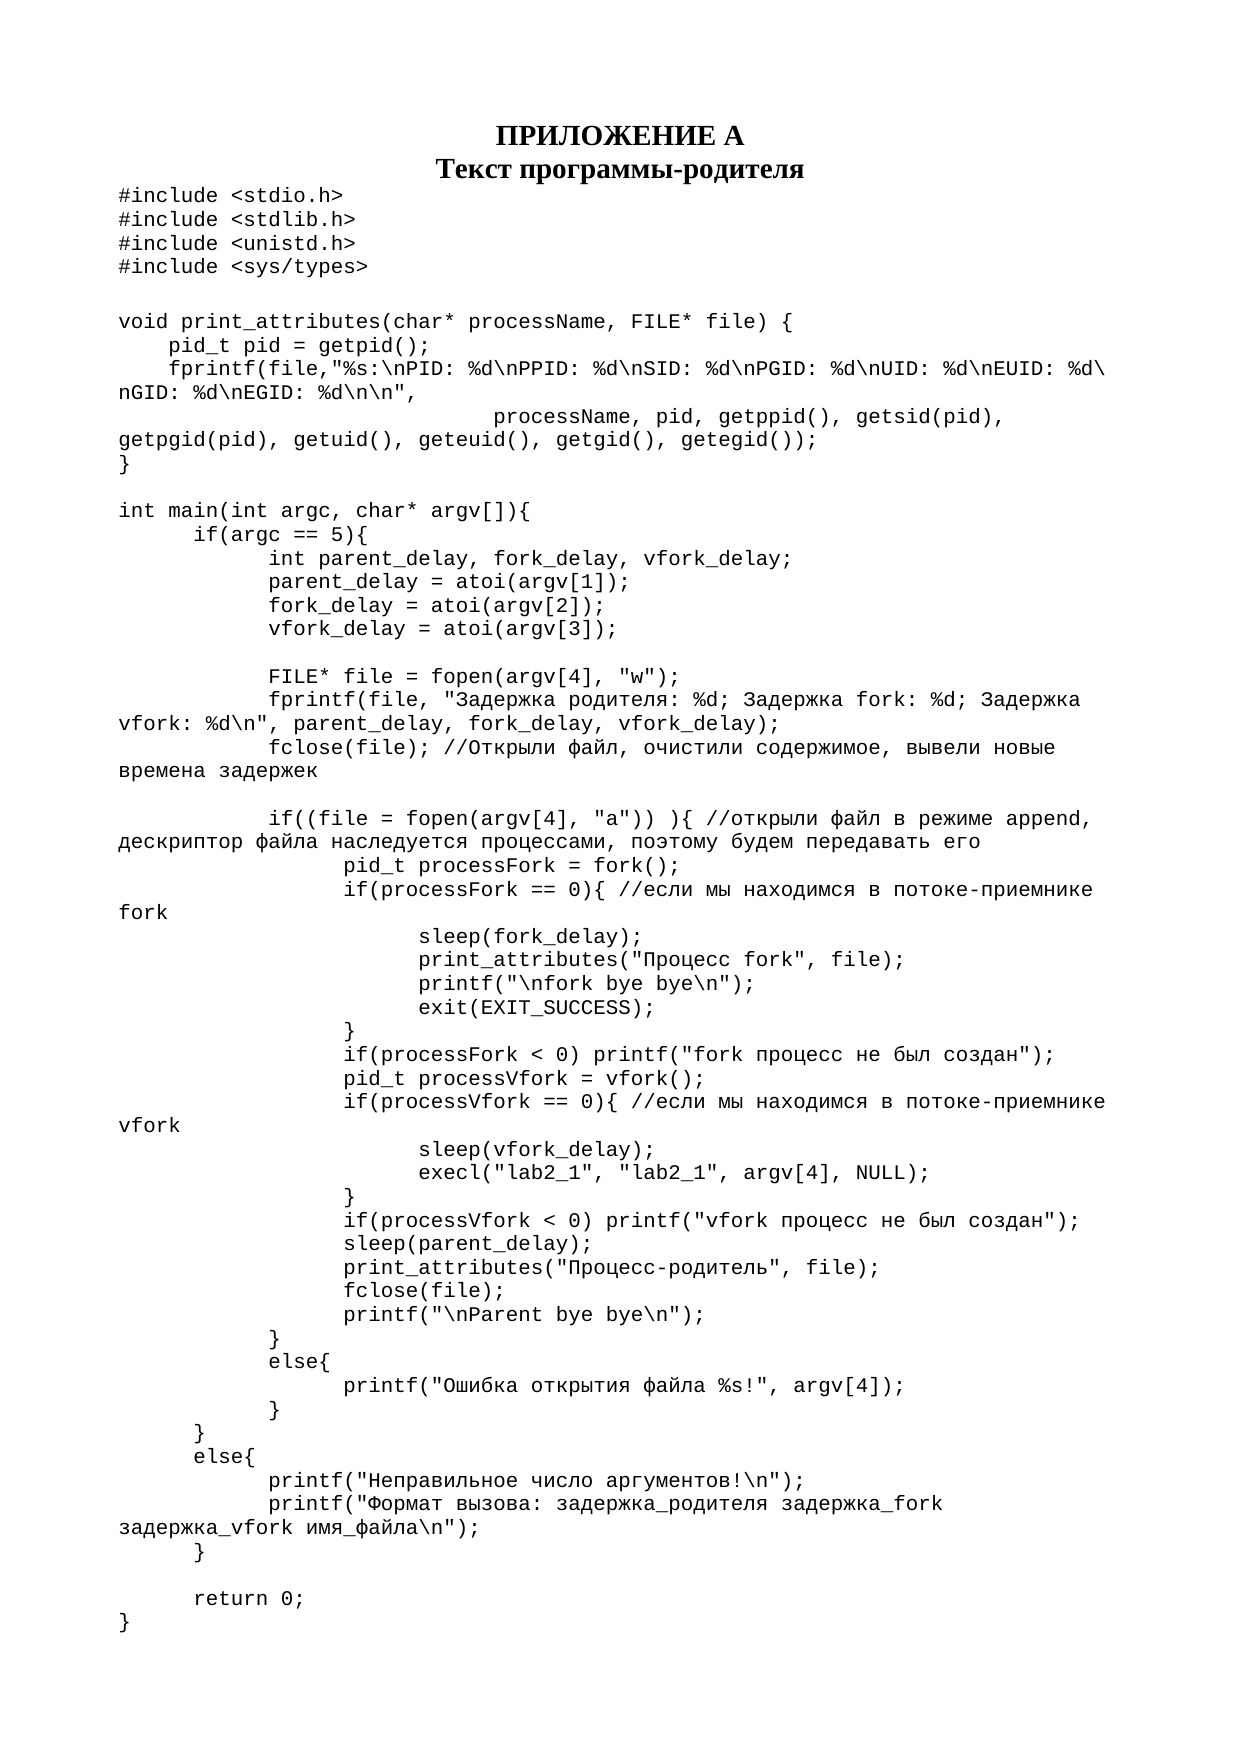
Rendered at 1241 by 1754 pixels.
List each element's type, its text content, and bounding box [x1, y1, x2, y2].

text } [118, 1186, 1122, 1209]
text sleep(parent_delay); [118, 1233, 1122, 1257]
text printf("\nfork bye bye\n"); [118, 973, 1122, 997]
text fclose(file); [118, 1281, 1122, 1304]
text parent_delay = atoi(argv[1]); [118, 571, 1122, 595]
text #include <stdio.h> [118, 185, 1122, 209]
text ПРИЛОЖЕНИЕ А [118, 118, 1122, 152]
text if(argc == 5){ [118, 524, 1122, 547]
text execl("lab2_1", "lab2_1", argv[4], NULL); [118, 1162, 1122, 1186]
text processName, pid, getppid(), getsid(pid), getpgid(pid), getuid(), geteuid(), getgid(), getegid()); [118, 406, 1122, 453]
text fprintf(file,"%s:\nPID: %d\nPPID: %d\nSID: %d\nPGID: %d\nUID: %d\nEUID: %d\nGID: %d\nEGID: %d\n\n", [118, 358, 1122, 406]
text FILE* file = fopen(argv[4], "w"); [118, 666, 1122, 689]
text } [118, 1612, 1122, 1635]
text #include <sys/types> [118, 256, 1122, 280]
text if(processFork < 0) printf("fork процесс не был создан"); [118, 1044, 1122, 1068]
text } [118, 1422, 1122, 1446]
text fprintf(file, "Задержка родителя: %d; Задержка fork: %d; Задержка vfork: %d\n", parent_delay, fork_delay, vfork_delay); [118, 689, 1122, 737]
text if(processVfork == 0){ //если мы находимся в потоке-приемнике vfork [118, 1091, 1122, 1139]
text printf("Неправильное число аргументов!\n"); [118, 1470, 1122, 1493]
text #include <stdlib.h> [118, 209, 1122, 232]
text fork_delay = atoi(argv[2]); [118, 595, 1122, 618]
text fclose(file); //Открыли файл, очистили содержимое, вывели новые времена задержек [118, 737, 1122, 784]
text vfork_delay = atoi(argv[3]); [118, 618, 1122, 642]
text int parent_delay, fork_delay, vfork_delay; [118, 547, 1122, 571]
text if(processVfork < 0) printf("vfork процесс не был создан"); [118, 1209, 1122, 1233]
text sleep(fork_delay); [118, 926, 1122, 949]
text print_attributes("Процесс fork", file); [118, 949, 1122, 973]
text pid_t processFork = fork(); [118, 855, 1122, 878]
text pid_t processVfork = vfork(); [118, 1068, 1122, 1091]
text Текст программы-родителя [118, 152, 1122, 185]
text } [118, 453, 1122, 477]
text #include <unistd.h> [118, 232, 1122, 256]
text void print_attributes(char* processName, FILE* file) { [118, 311, 1122, 335]
text printf("Ошибка открытия файла %s!", argv[4]); [118, 1375, 1122, 1399]
text } [118, 1020, 1122, 1044]
text print_attributes("Процесс-родитель", file); [118, 1257, 1122, 1281]
text } [118, 1328, 1122, 1351]
text else{ [118, 1446, 1122, 1470]
text return 0; [118, 1588, 1122, 1612]
text } [118, 1541, 1122, 1564]
text else{ [118, 1351, 1122, 1375]
text } [118, 1399, 1122, 1422]
text if(processFork == 0){ //если мы находимся в потоке-приемнике fork [118, 878, 1122, 926]
text sleep(vfork_delay); [118, 1139, 1122, 1162]
text printf("\nParent bye bye\n"); [118, 1304, 1122, 1328]
text printf("Формат вызова: задержка_родителя задержка_fork задержка_vfork имя_файла\n"); [118, 1493, 1122, 1541]
text pid_t pid = getpid(); [118, 335, 1122, 358]
text exit(EXIT_SUCCESS); [118, 997, 1122, 1020]
text if((file = fopen(argv[4], "a")) ){ //открыли файл в режиме append, дескриптор файла наследуется процессами, поэтому будем передавать его [118, 808, 1122, 855]
text int main(int argc, char* argv[]){ [118, 500, 1122, 524]
